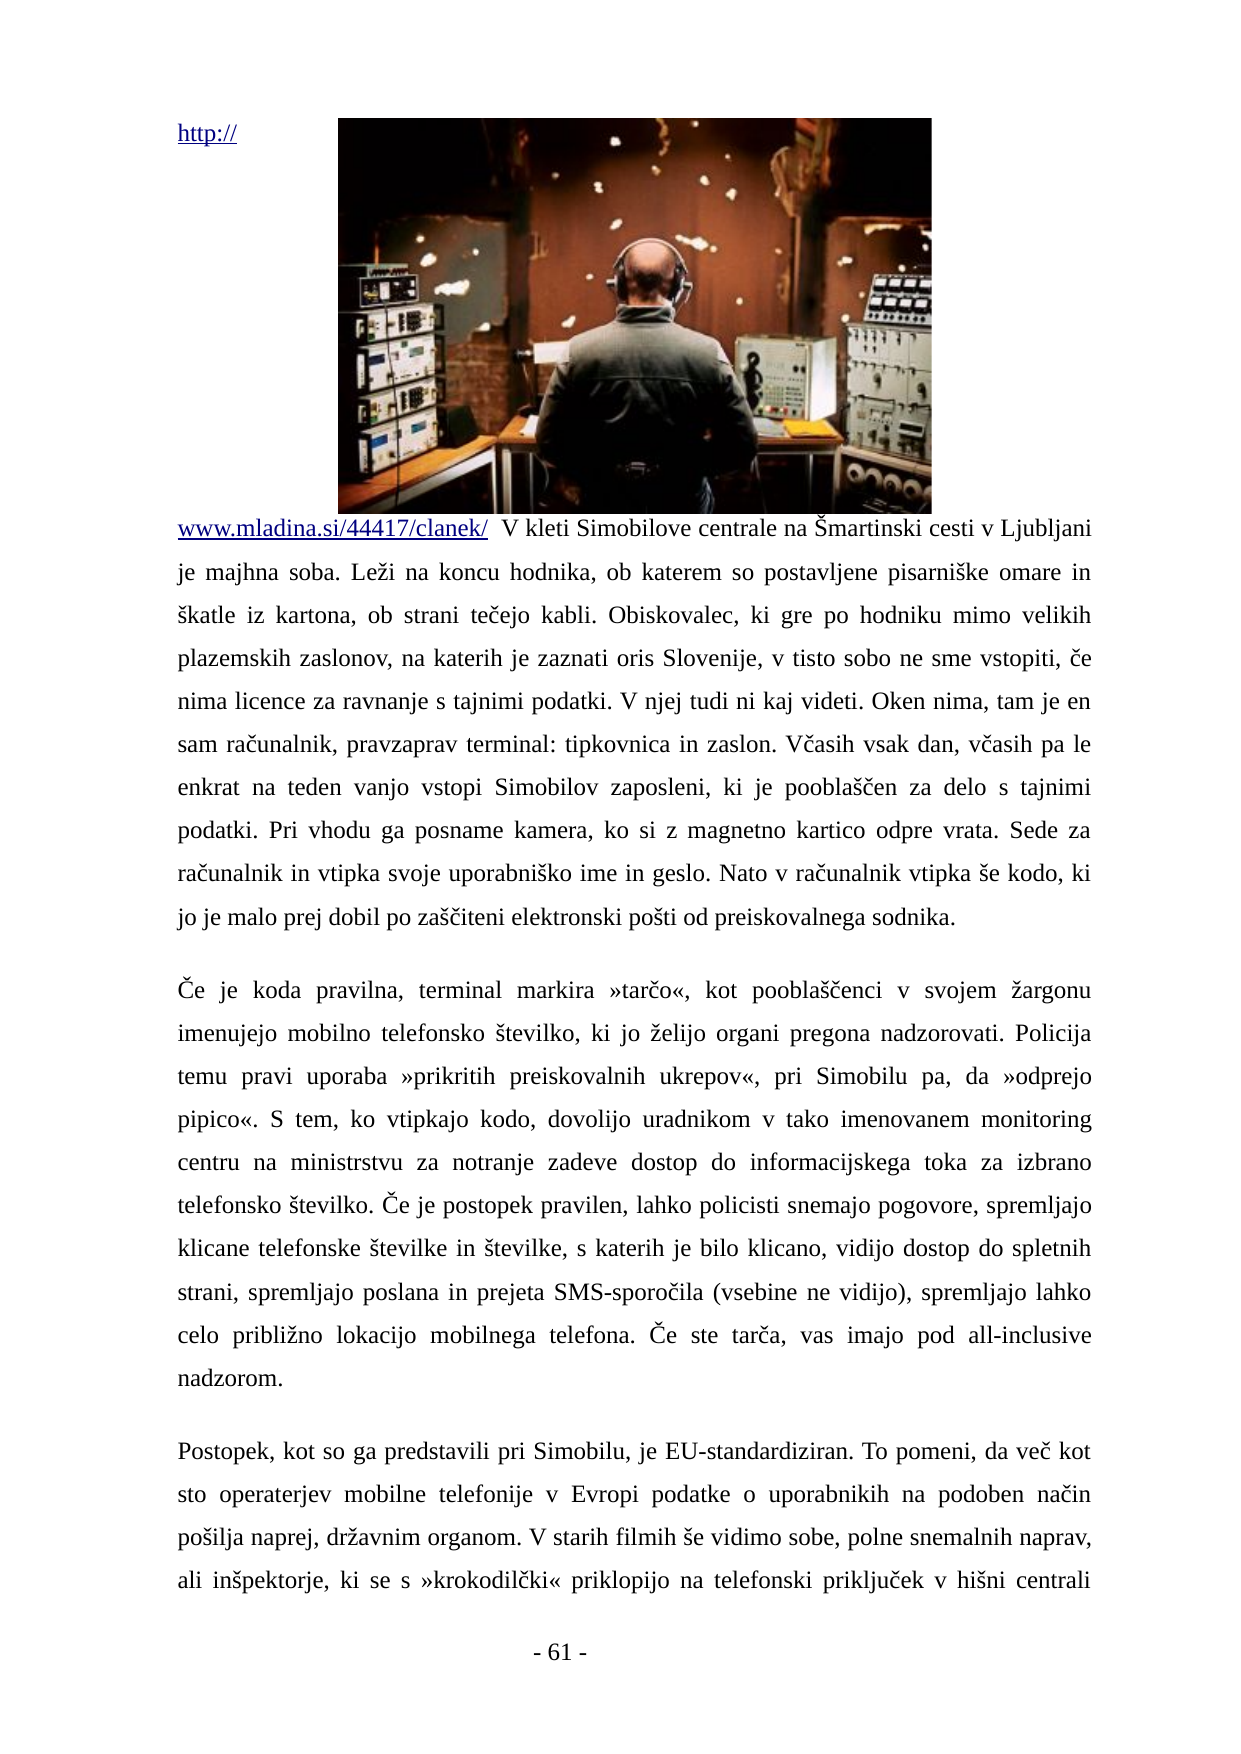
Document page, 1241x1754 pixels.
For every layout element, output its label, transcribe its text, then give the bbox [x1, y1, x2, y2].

text Postopek, kot so ga predstavili pri Simobilu, je EU-standardiziran. To pomeni, da več kot sto operaterjev mobilne telefonije v Evropi podatke o uporabnikih na podoben način pošilja naprej, državnim organom. V starih filmih še vidimo sobe, polne snemalnih naprav, ali inšpektorje, ki se s »krokodilčki« priklopijo na telefonski priključek v hišni centrali [177, 1436, 1093, 1594]
text http://www.mladina.si/44417/clanek/ V kleti Simobilove centrale na Šmartinski cesti v Ljubljani je majhna soba. Leži na koncu hodnika, ob katerem so postavljene pisarniške omare in škatle iz kartona, ob strani tečejo kabli. Obiskovalec, ki gre po hodniku mimo velikih plazemskih zaslonov, na katerih je zaznati oris Slovenije, v tisto sobo ne sme vstopiti, če nima licence za ravnanje s tajnimi podatki. V njej tudi ni kaj videti. Oken nima, tam je en sam računalnik, pravzaprav terminal: tipkovnica in zaslon. Včasih vsak dan, včasih pa le enkrat na teden vanjo vstopi Simobilov zaposleni, ki je pooblaščen za delo s tajnimi podatki. Pri vhodu ga posname kamera, ko si z magnetno kartico odpre vrata. Sede za računalnik in vtipka svoje uporabniško ime in geslo. Nato v računalnik vtipka še kodo, ki jo je malo prej dobil po zaščiteni elektronski pošti od preiskovalnega sodnika. [177, 118, 1093, 930]
picture [338, 118, 932, 514]
text Če je koda pravilna, terminal markira »tarčo«, kot pooblaščenci v svojem žargonu imenujejo mobilno telefonsko številko, ki jo želijo organi pregona nadzorovati. Policija temu pravi uporaba »prikritih preiskovalnih ukrepov«, pri Simobilu pa, da »odprejo pipico«. S tem, ko vtipkajo kodo, dovolijo uradnikom v tako imenovanem monitoring centru na ministrstvu za notranje zadeve dostop do informacijskega toka za izbrano telefonsko številko. Če je postopek pravilen, lahko policisti snemajo pogovore, spremljajo klicane telefonske številke in številke, s katerih je bilo klicano, vidijo dostop do spletnih strani, spremljajo poslana in prejeta SMS-sporočila (vsebine ne vidijo), spremljajo lahko celo približno lokacijo mobilnega telefona. Če ste tarča, vas imajo pod all-inclusive nadzorom. [177, 975, 1093, 1392]
